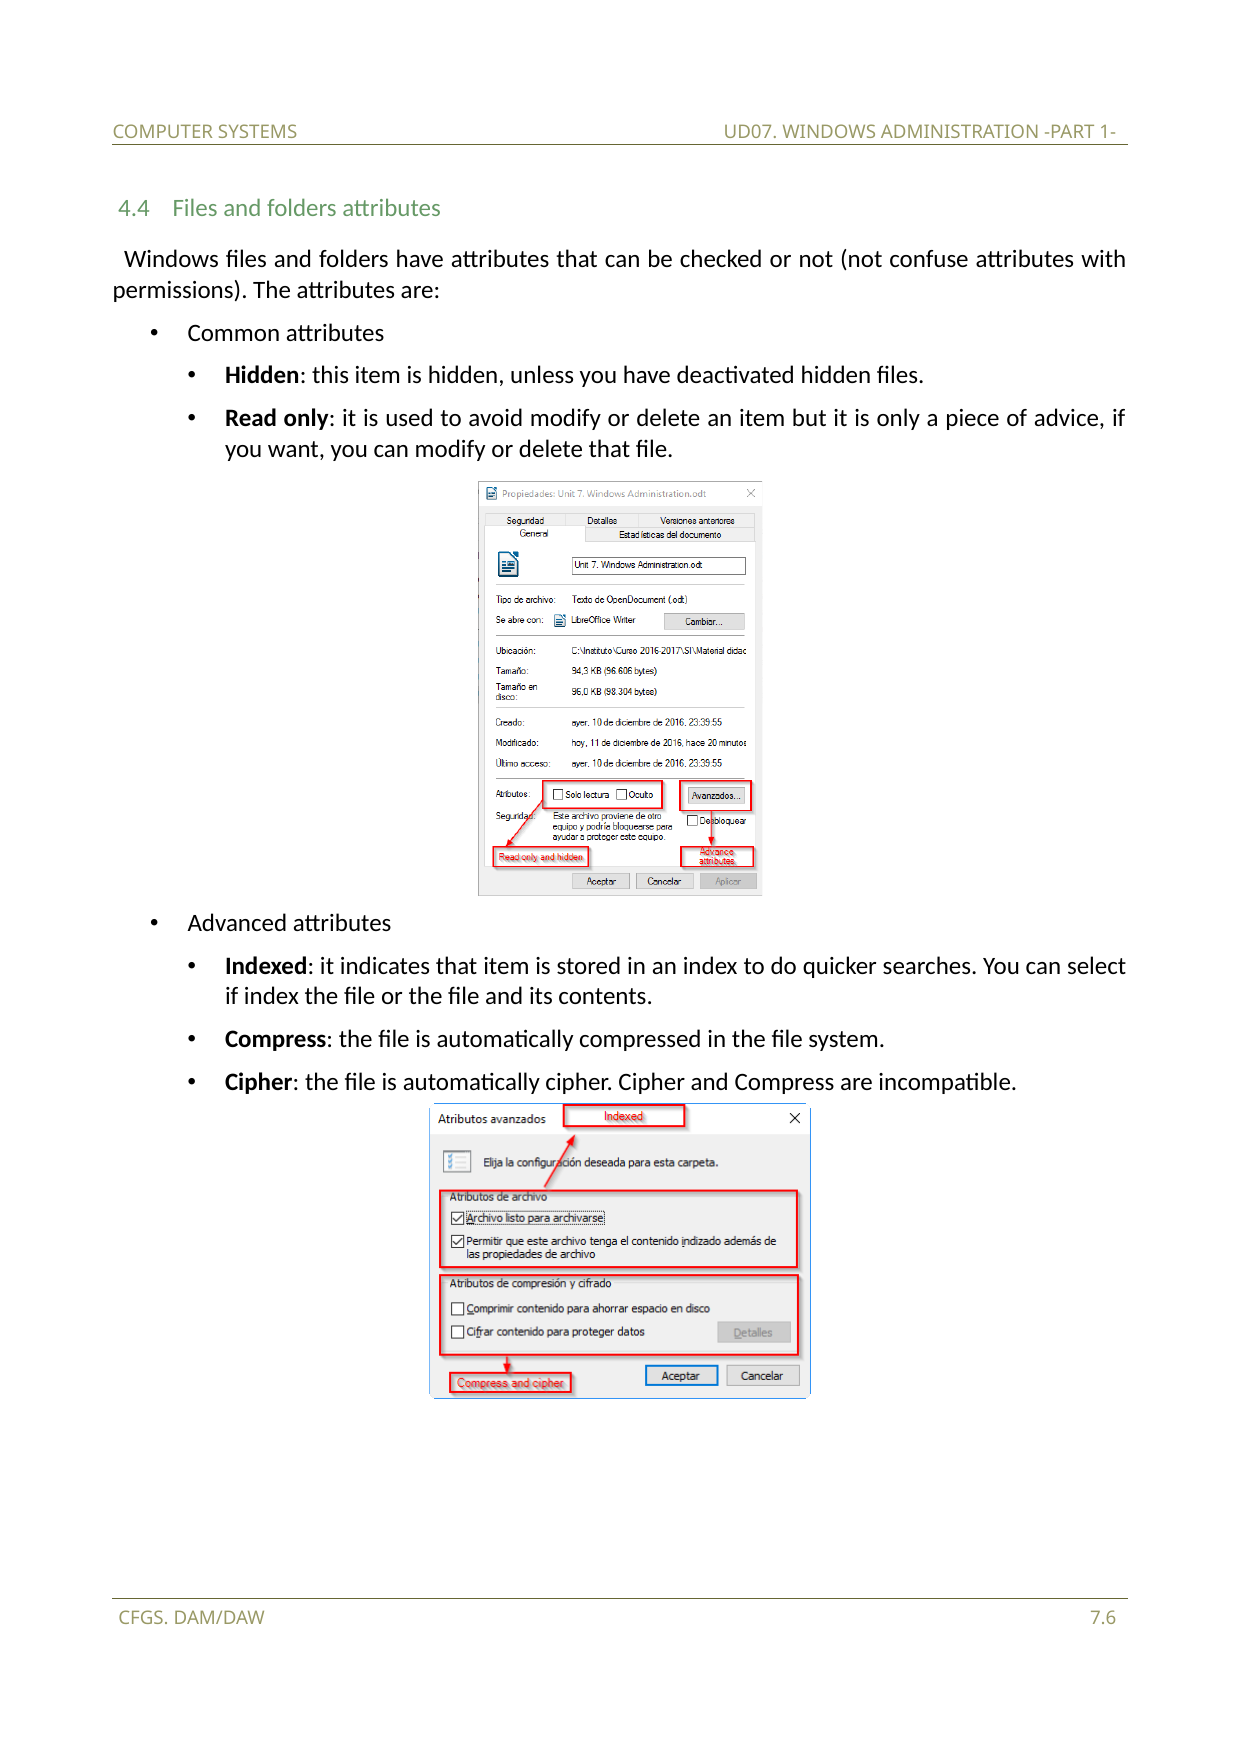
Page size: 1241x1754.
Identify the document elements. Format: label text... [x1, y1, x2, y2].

list Advanced attributes [150, 476, 1128, 938]
list Cipher: the file is automatically cipher. Cipher and Compress are incompatible. [187, 1066, 1128, 1097]
list Indexed: it indicates that item is stored in an index to do quicker searches. You can select if index the file or the file and its contents. [187, 950, 1128, 1011]
text Windows files and folders have attributes that can be checked or not (not confuse attributes with permissions). The attributes are: [112, 243, 1128, 304]
picture [429, 1103, 811, 1399]
subtitle Files and folders attributes [112, 192, 1128, 223]
list Compress: the file is automatically compressed in the file system. [187, 1023, 1128, 1054]
list Common attributes [150, 317, 1128, 347]
picture [478, 481, 763, 896]
list Read only: it is used to avoid modify or delete an item but it is only a piece of advice, if you want, you can modify or delete that file. [187, 403, 1128, 464]
list Hidden: this item is hidden, unless you have deactivated hidden files. [187, 360, 1128, 390]
